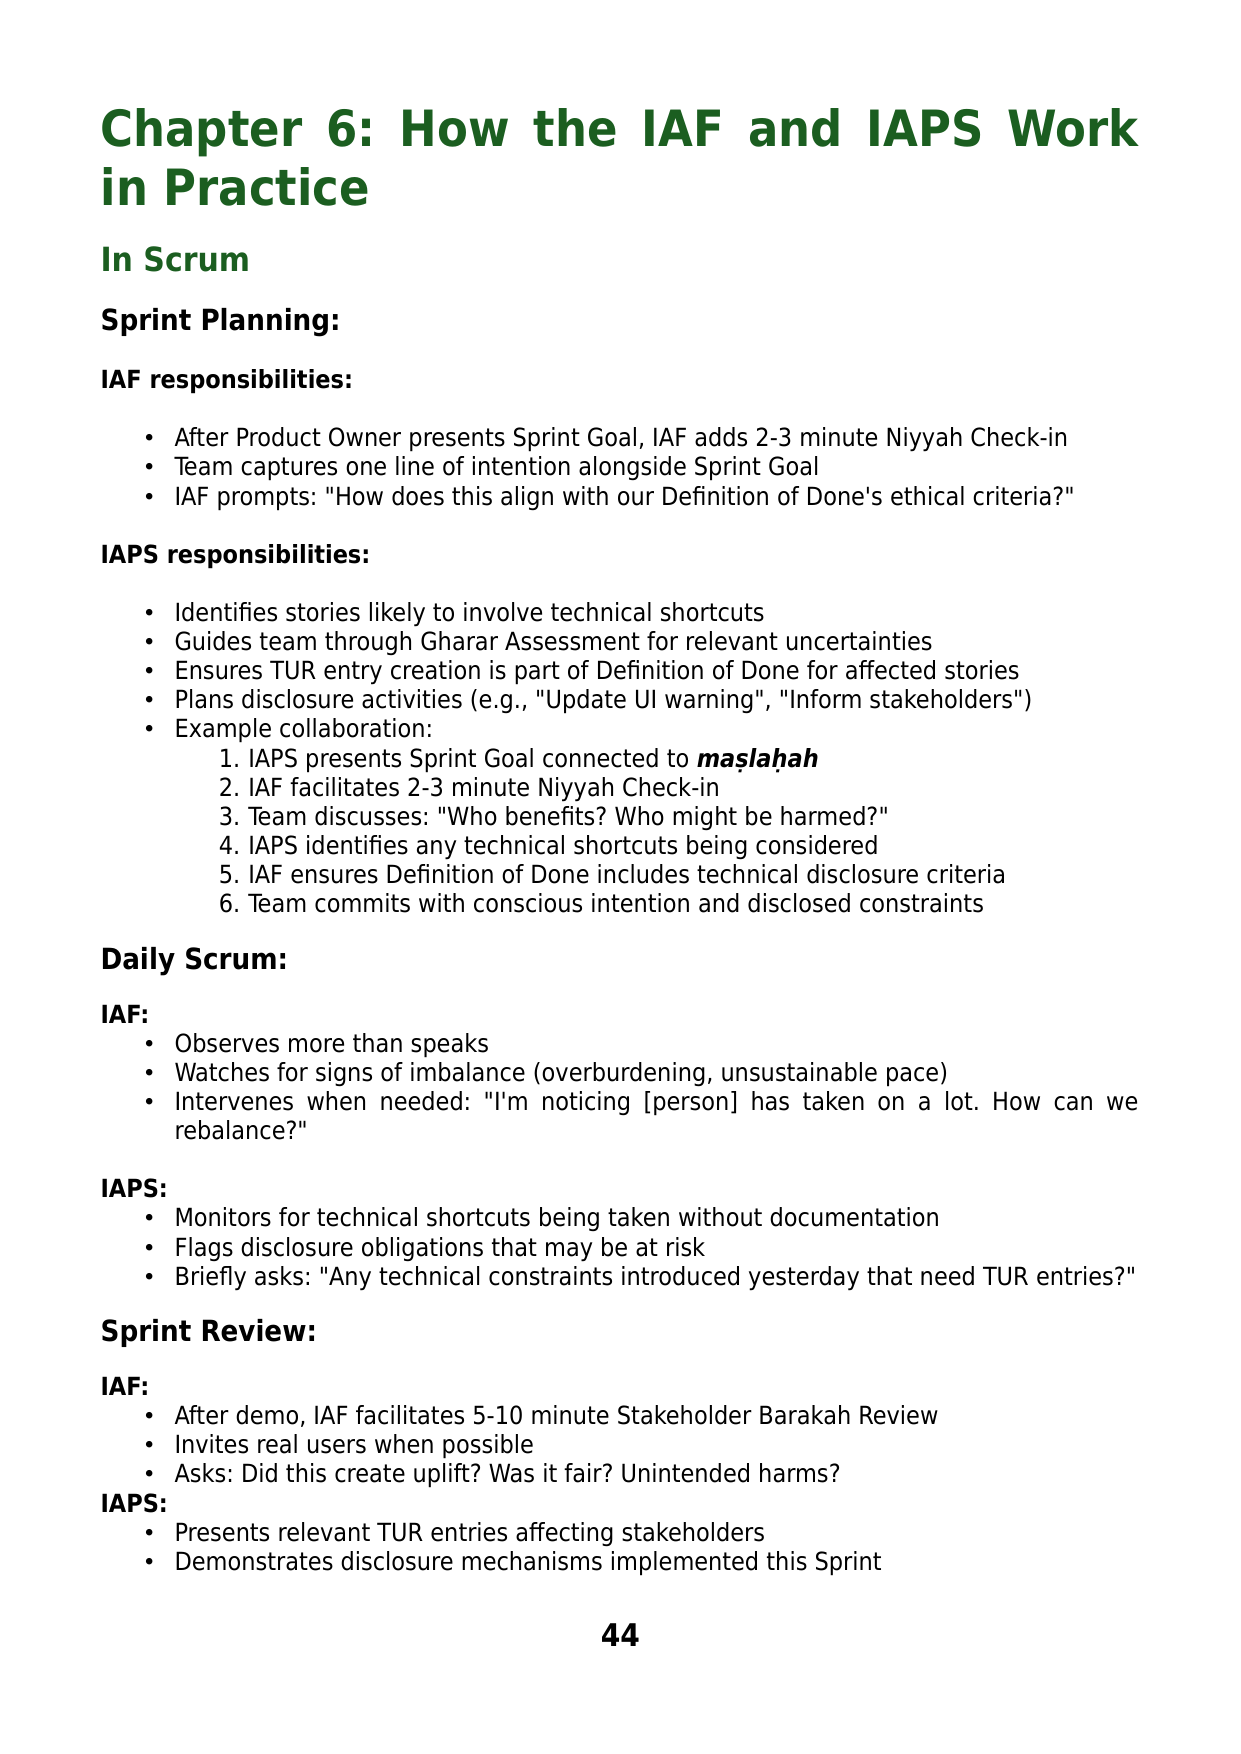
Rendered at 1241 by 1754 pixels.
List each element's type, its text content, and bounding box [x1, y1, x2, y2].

text Daily Scrum: [100, 942, 1140, 976]
subtitle In Scrum [100, 240, 1140, 279]
text IAF: [100, 1372, 1140, 1401]
list IAF prompts: "How does this align with our Definition of Done's ethical criteria?" [145, 482, 1140, 511]
list Invites real users when possible [145, 1431, 1140, 1460]
list Watches for signs of imbalance (overburdening, unsustainable pace) [145, 1058, 1140, 1087]
list Briefly asks: "Any technical constraints introduced yesterday that need TUR entries?" [145, 1262, 1140, 1291]
list Plans disclosure activities (e.g., "Update UI warning", "Inform stakeholders") [145, 686, 1140, 715]
text IAF: [100, 1000, 1140, 1029]
text IAF responsibilities: [100, 366, 1140, 395]
text IAPS: [100, 1489, 1140, 1518]
list IAPS identifies any technical shortcuts being considered [219, 831, 1140, 861]
list After demo, IAF facilitates 5-10 minute Stakeholder Barakah Review [145, 1401, 1140, 1431]
list Guides team through Gharar Assessment for relevant uncertainties [145, 627, 1140, 656]
list Observes more than speaks [145, 1029, 1140, 1058]
subtitle Chapter 6: How the IAF and IAPS Work in Practice [100, 100, 1140, 217]
text IAPS: [100, 1174, 1140, 1204]
list Demonstrates disclosure mechanisms implemented this Sprint [145, 1547, 1140, 1576]
list Team commits with conscious intention and disclosed constraints [219, 890, 1140, 919]
list Team discusses: "Who benefits? Who might be harmed?" [219, 802, 1140, 831]
list Team captures one line of intention alongside Sprint Goal [145, 453, 1140, 482]
list Ensures TUR entry creation is part of Definition of Done for affected stories [145, 656, 1140, 686]
list Asks: Did this create uplift? Was it fair? Unintended harms? [145, 1460, 1140, 1489]
list Monitors for technical shortcuts being taken without documentation [145, 1204, 1140, 1233]
text IAPS responsibilities: [100, 540, 1140, 569]
subtitle Sprint Review: [100, 1315, 1140, 1349]
text Sprint Planning: [100, 303, 1140, 337]
list Intervenes when needed: "I'm noticing [person] has taken on a lot. How can we rebalance?" [145, 1087, 1140, 1146]
list IAF ensures Definition of Done includes technical disclosure criteria [219, 861, 1140, 890]
list Flags disclosure obligations that may be at risk [145, 1233, 1140, 1262]
list IAF facilitates 2-3 minute Niyyah Check-in [219, 773, 1140, 802]
list IAPS presents Sprint Goal connected to maṣlaḥah [219, 744, 1140, 773]
list Identifies stories likely to involve technical shortcuts [145, 598, 1140, 627]
list After Product Owner presents Sprint Goal, IAF adds 2-3 minute Niyyah Check-in [145, 423, 1140, 453]
list Example collaboration: [145, 715, 1140, 744]
list Presents relevant TUR entries affecting stakeholders [145, 1518, 1140, 1547]
